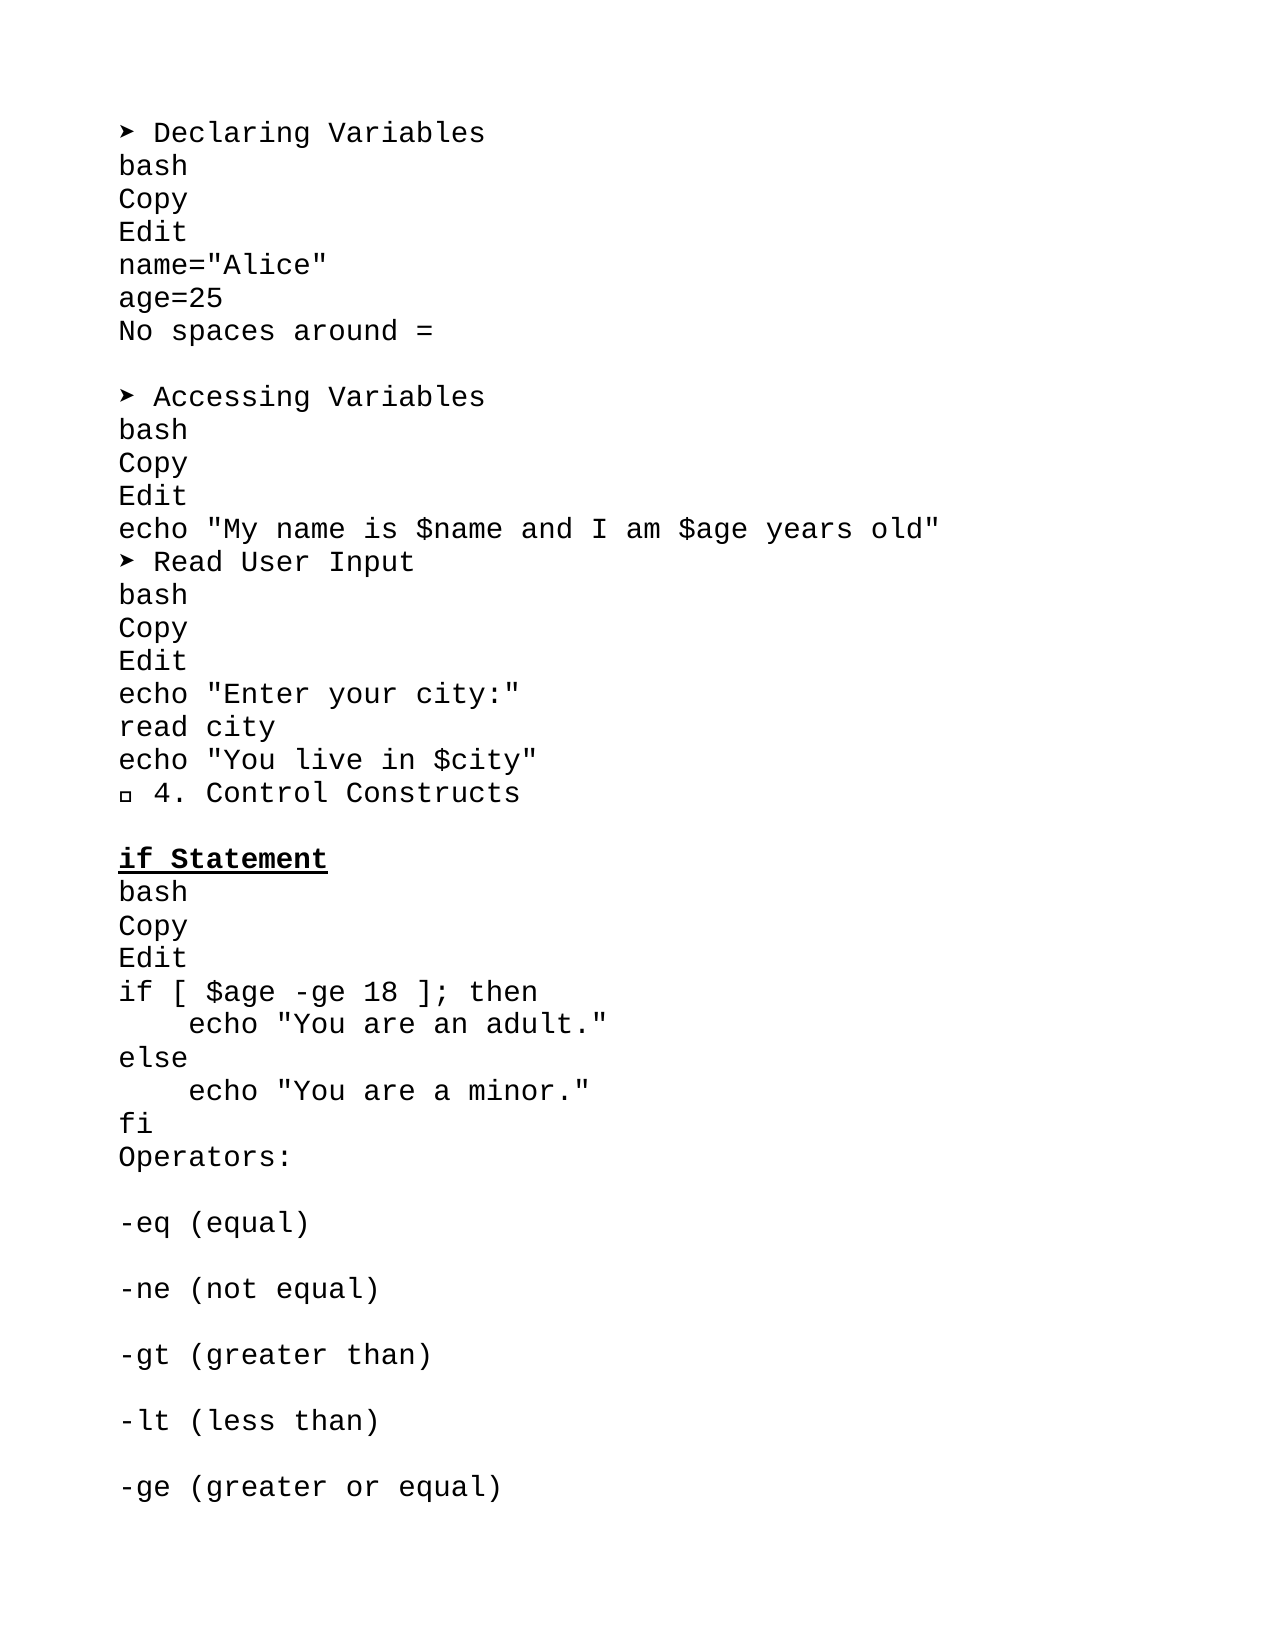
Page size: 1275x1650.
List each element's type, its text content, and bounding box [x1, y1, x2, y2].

text echo "My name is $name and I am $age years old" [118, 514, 1157, 547]
text echo "You are an adult." [118, 1010, 1157, 1043]
text bash [118, 580, 1157, 613]
text bash [118, 151, 1157, 184]
text name="Alice" [118, 250, 1157, 283]
text bash [118, 415, 1157, 448]
text Edit [118, 217, 1157, 250]
text Edit [118, 646, 1157, 679]
text ➤ Read User Input [118, 547, 1157, 580]
text Copy [118, 184, 1157, 217]
text -lt (less than) [118, 1406, 1157, 1439]
text -ne (not equal) [118, 1274, 1157, 1307]
text 🔹 4. Control Constructs [118, 778, 1157, 812]
text -eq (equal) [118, 1208, 1157, 1241]
text Copy [118, 613, 1157, 646]
text No spaces around = [118, 316, 1157, 349]
text read city [118, 712, 1157, 746]
text Edit [118, 944, 1157, 977]
text bash [118, 878, 1157, 911]
text ➤ Accessing Variables [118, 382, 1157, 415]
text -gt (greater than) [118, 1340, 1157, 1373]
text echo "You live in $city" [118, 746, 1157, 778]
text age=25 [118, 283, 1157, 316]
text else [118, 1043, 1157, 1076]
text echo "Enter your city:" [118, 679, 1157, 712]
text fi [118, 1109, 1157, 1142]
text -ge (greater or equal) [118, 1472, 1157, 1505]
text if Statement [118, 844, 1157, 878]
text Operators: [118, 1142, 1157, 1175]
text Edit [118, 481, 1157, 514]
text Copy [118, 911, 1157, 944]
text ➤ Declaring Variables [118, 118, 1157, 151]
text if [ $age -ge 18 ]; then [118, 977, 1157, 1010]
text Copy [118, 448, 1157, 481]
text echo "You are a minor." [118, 1076, 1157, 1109]
